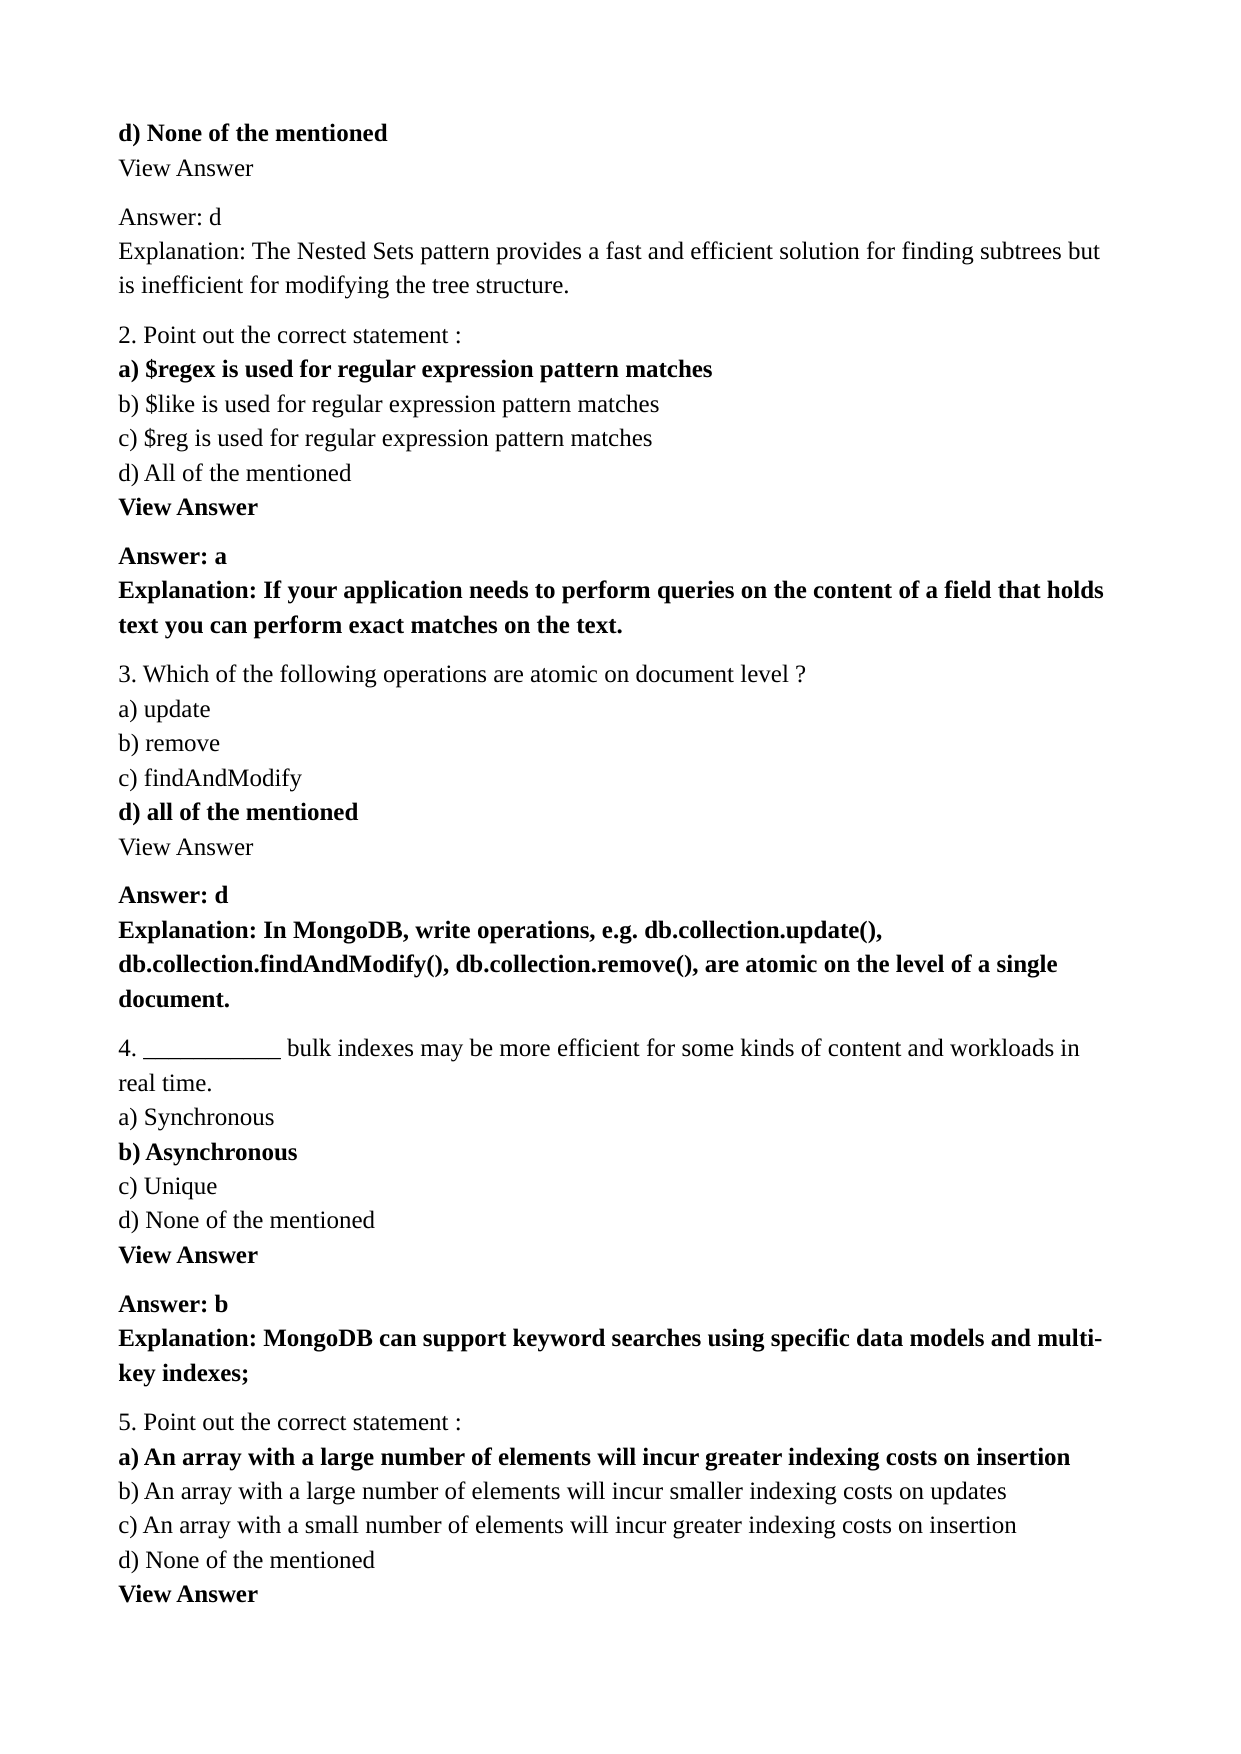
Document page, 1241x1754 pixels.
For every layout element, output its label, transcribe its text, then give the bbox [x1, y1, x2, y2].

text d) None of the mentioned View Answer [118, 118, 1122, 181]
text Answer: d Explanation: In MongoDB, write operations, e.g. db.collection.update(), db.collection.findAndModify(), db.collection.remove(), are atomic on the level of a single document. [118, 881, 1122, 1013]
text 3. Which of the following operations are atomic on document level ? a) update b) remove c) findAndModify d) all of the mentioned View Answer [118, 659, 1122, 860]
text 2. Point out the correct statement : a) $regex is used for regular expression pattern matches b) $like is used for regular expression pattern matches c) $reg is used for regular expression pattern matches d) All of the mentioned View Answer [118, 320, 1122, 521]
text 4. ___________ bulk indexes may be more efficient for some kinds of content and workloads in real time. a) Synchronous b) Asynchronous c) Unique d) None of the mentioned View Answer [118, 1033, 1122, 1269]
text Answer: b Explanation: MongoDB can support keyword searches using specific data models and multi-key indexes; [118, 1289, 1122, 1387]
text Answer: d Explanation: The Nested Sets pattern provides a fast and efficient solution for finding subtrees but is inefficient for modifying the tree structure. [118, 202, 1122, 299]
text 5. Point out the correct statement : a) An array with a large number of elements will incur greater indexing costs on insertion b) An array with a large number of elements will incur smaller indexing costs on updates c) An array with a small number of elements will incur greater indexing costs on insertion d) None of the mentioned View Answer [118, 1407, 1122, 1608]
text Answer: a Explanation: If your application needs to perform queries on the content of a field that holds text you can perform exact matches on the text. [118, 541, 1122, 639]
